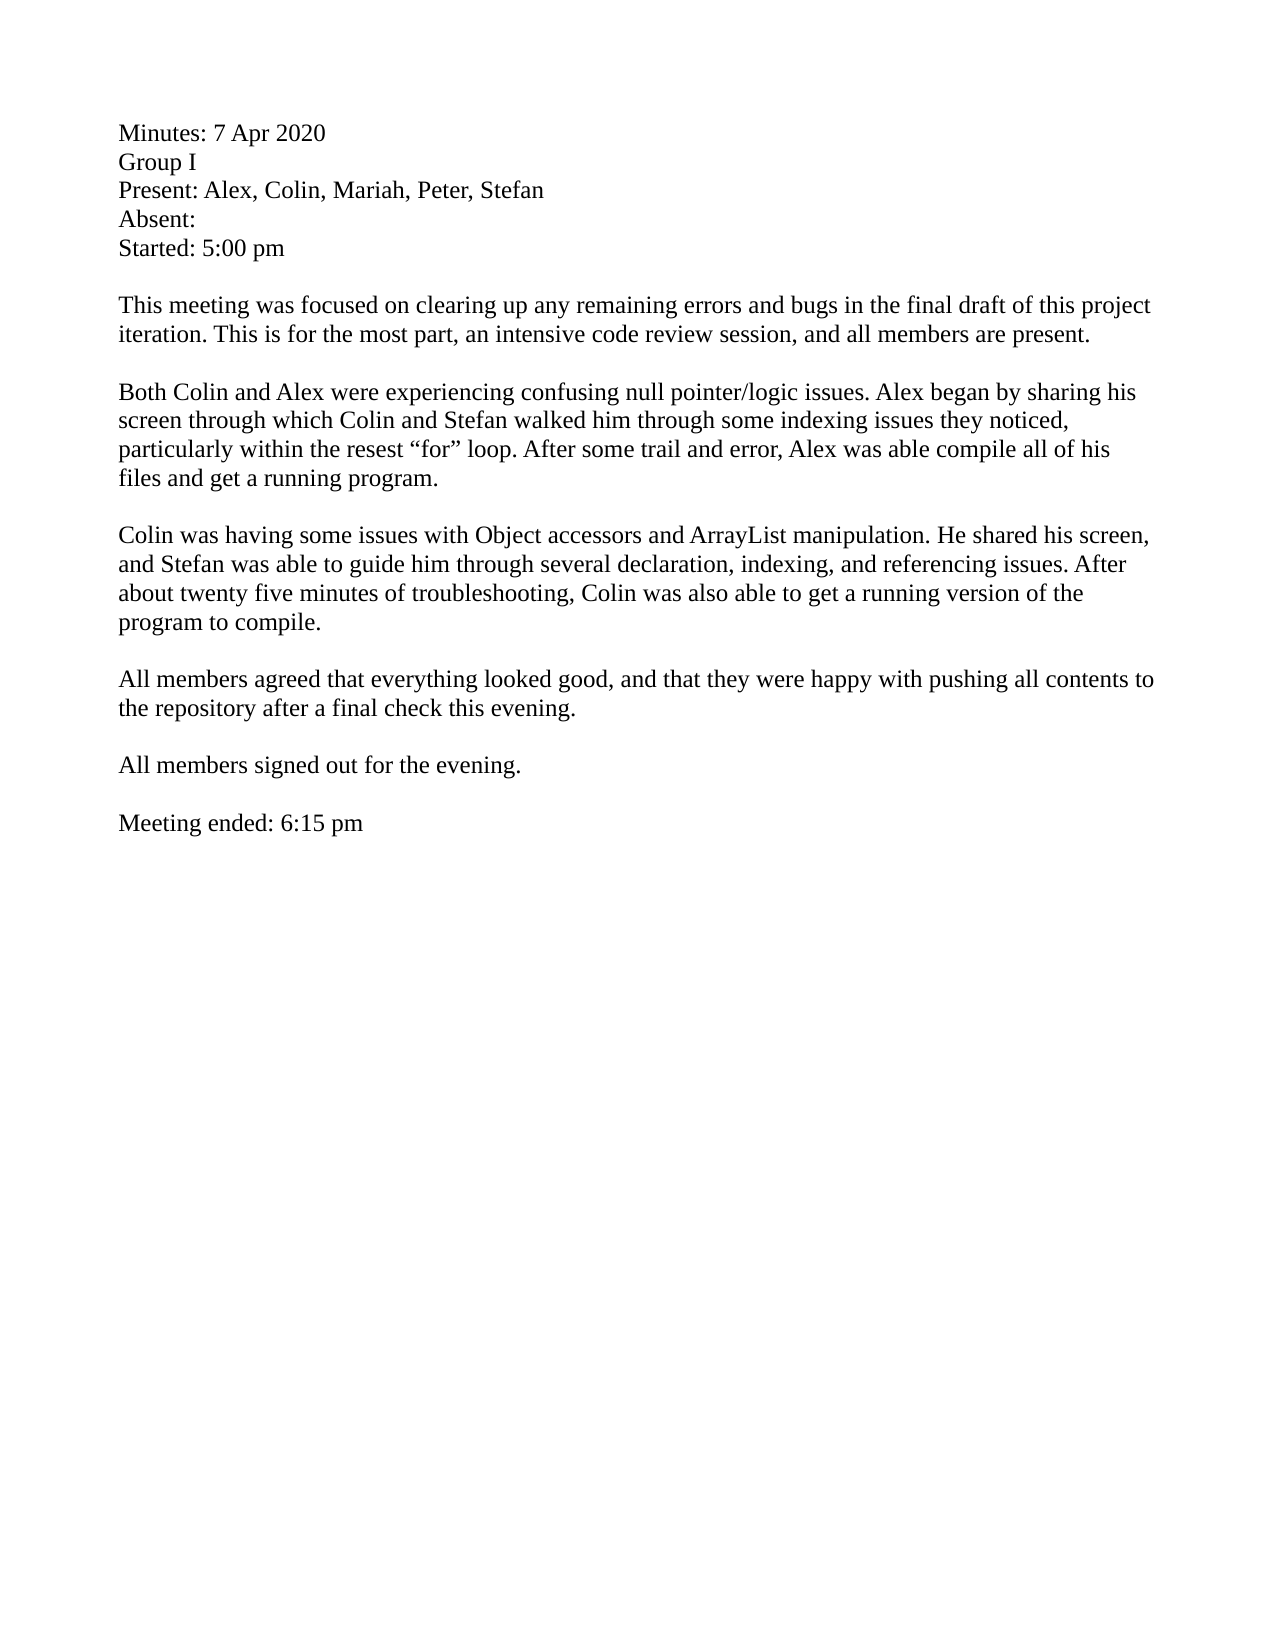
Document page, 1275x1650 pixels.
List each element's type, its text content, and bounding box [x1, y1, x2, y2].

text Started: 5:00 pm [118, 233, 1157, 262]
text Minutes: 7 Apr 2020 [118, 118, 1157, 147]
text This meeting was focused on clearing up any remaining errors and bugs in the final draft of this project iteration. This is for the most part, an intensive code review session, and all members are present. [118, 291, 1157, 348]
text All members agreed that everything looked good, and that they were happy with pushing all contents to the repository after a final check this evening. [118, 664, 1157, 722]
text Present: Alex, Colin, Mariah, Peter, Stefan [118, 176, 1157, 204]
text All members signed out for the evening. [118, 751, 1157, 779]
text Absent: [118, 204, 1157, 233]
text Group I [118, 147, 1157, 176]
text Meeting ended: 6:15 pm [118, 808, 1157, 837]
text Both Colin and Alex were experiencing confusing null pointer/logic issues. Alex began by sharing his screen through which Colin and Stefan walked him through some indexing issues they noticed, particularly within the resest “for” loop. After some trail and error, Alex was able compile all of his files and get a running program. [118, 377, 1157, 492]
text Colin was having some issues with Object accessors and ArrayList manipulation. He shared his screen, and Stefan was able to guide him through several declaration, indexing, and referencing issues. After about twenty five minutes of troubleshooting, Colin was also able to get a running version of the program to compile. [118, 521, 1157, 636]
